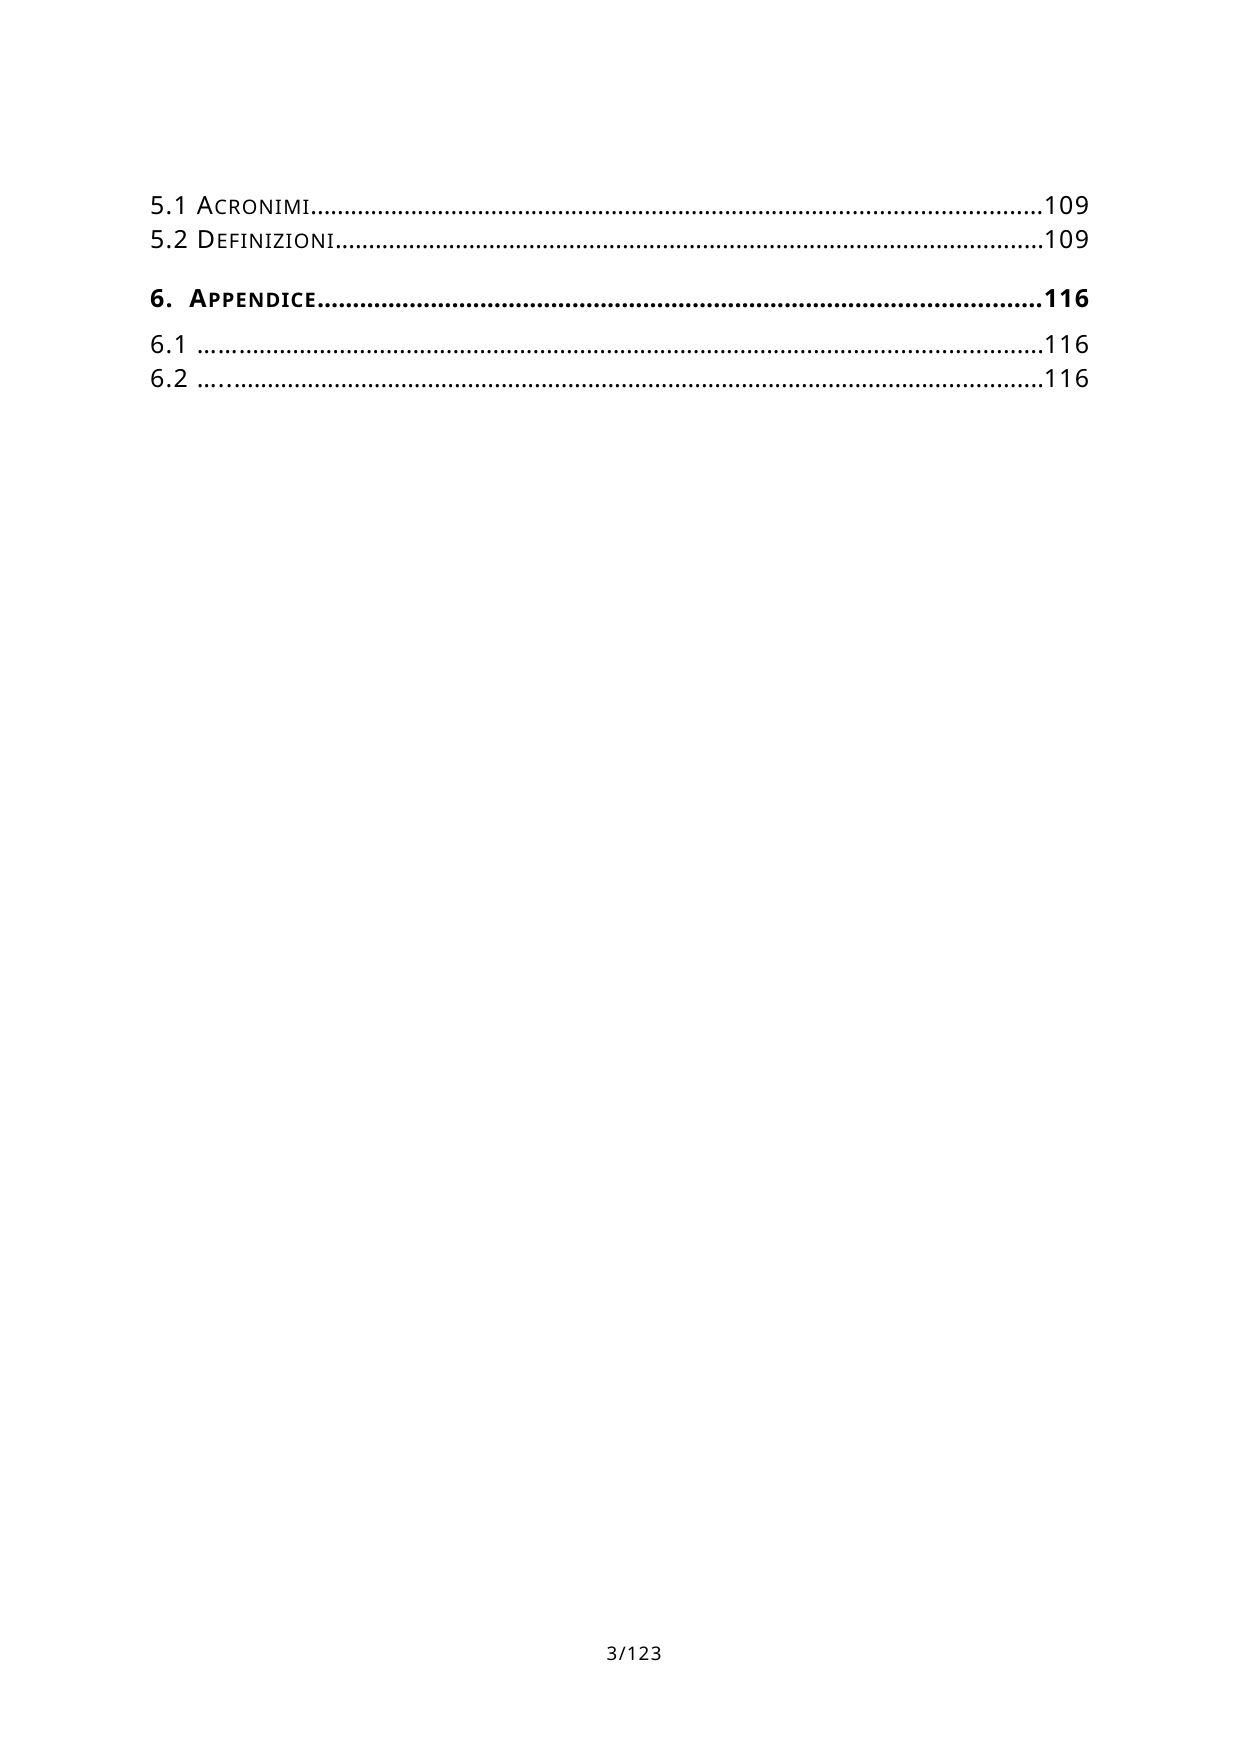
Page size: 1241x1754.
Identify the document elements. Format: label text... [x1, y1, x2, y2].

text 6. Appendice 116 [150, 280, 1090, 314]
text 6.1 …… 116 [150, 327, 1090, 361]
text 5.1 Acronimi 109 [150, 187, 1090, 221]
text 6.2 ….. 116 [150, 361, 1090, 395]
text 5.2 Definizioni 109 [150, 221, 1090, 255]
